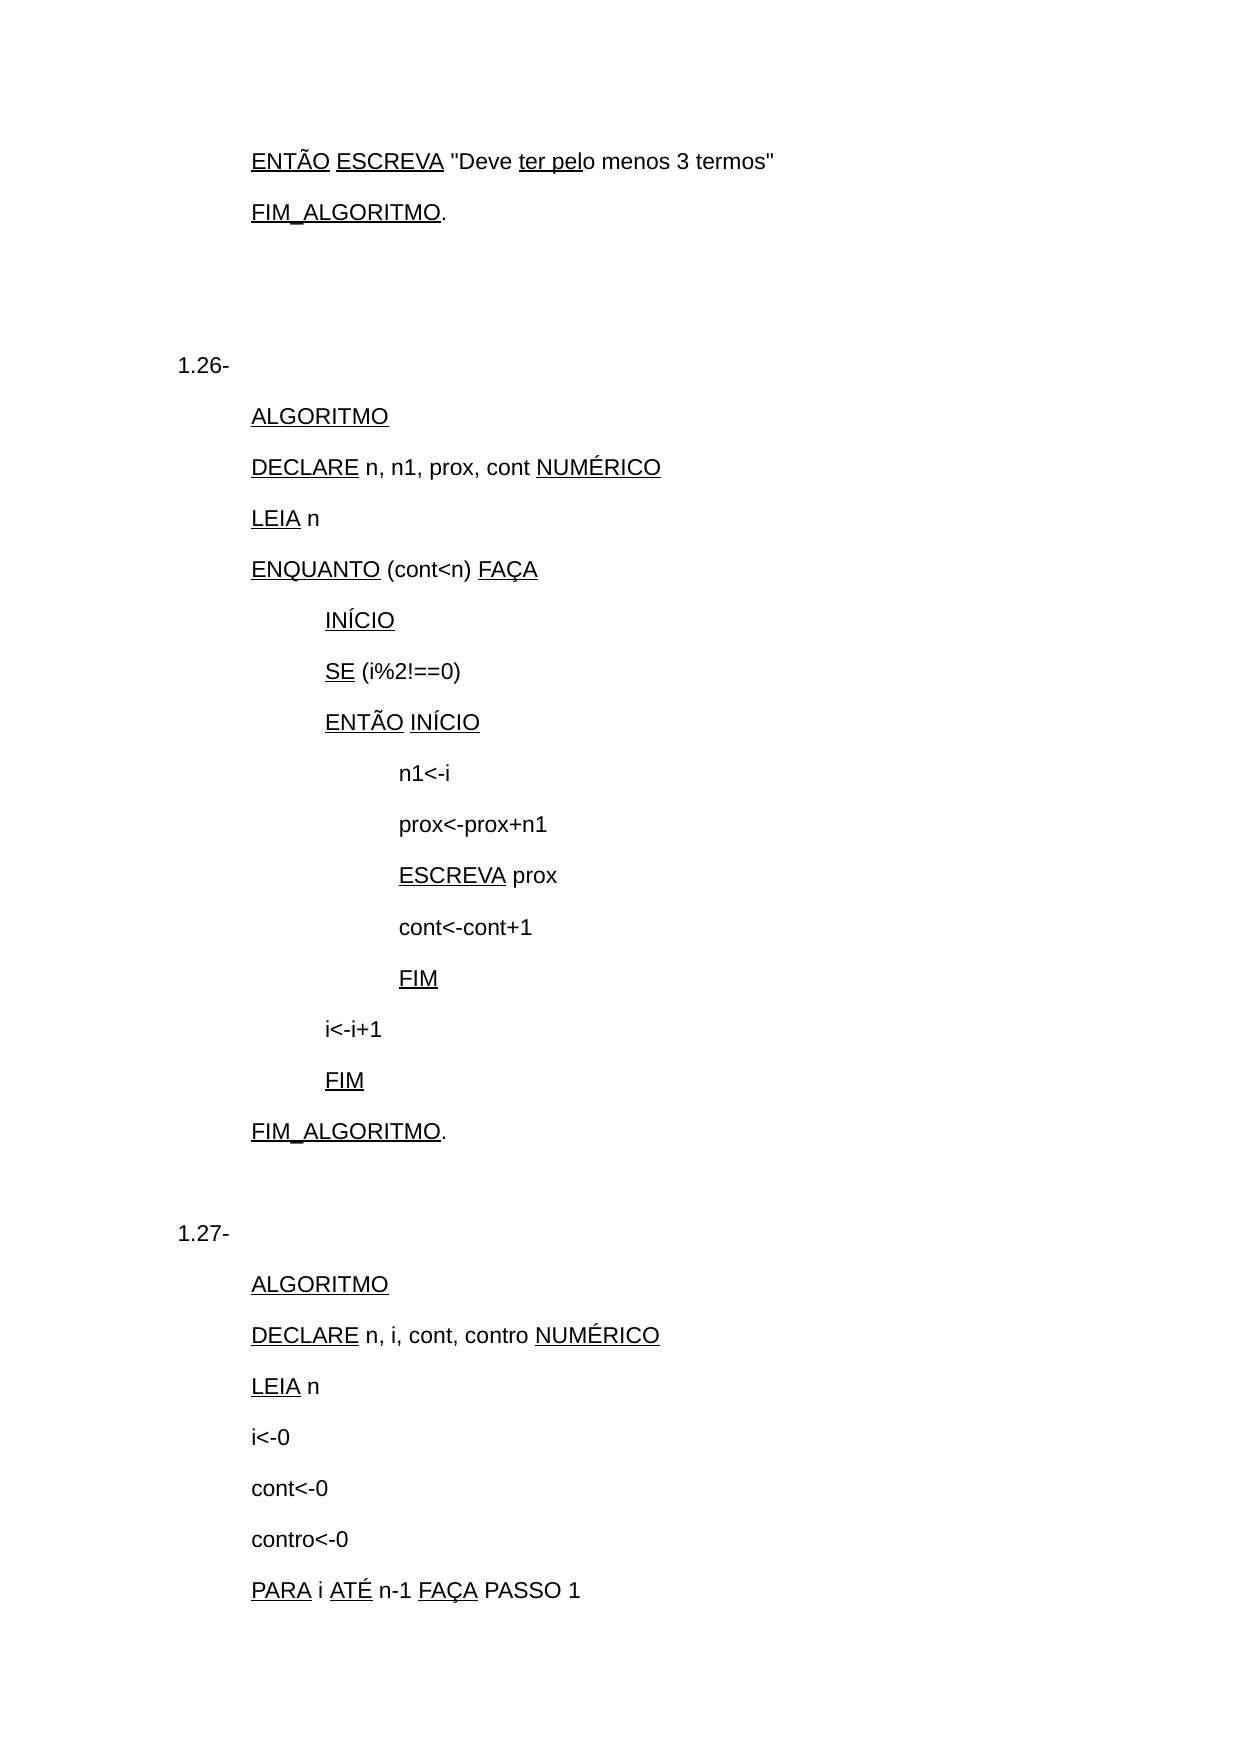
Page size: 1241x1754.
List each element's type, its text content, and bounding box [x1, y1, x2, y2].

text FIM_ALGORITMO. [177, 199, 1063, 225]
text LEIA n [177, 1373, 1063, 1399]
text ENQUANTO (cont<n) FAÇA [177, 556, 1063, 583]
text i<-0 [177, 1424, 1063, 1451]
text ALGORITMO [177, 403, 1063, 429]
text PARA i ATÉ n-1 FAÇA PASSO 1 [177, 1577, 1063, 1604]
text ENTÃO ESCREVA "Deve ter pelo menos 3 termos" [177, 148, 1063, 174]
text FIM [177, 1067, 1063, 1093]
text DECLARE n, n1, prox, cont NUMÉRICO [177, 454, 1063, 481]
text cont<-0 [177, 1475, 1063, 1502]
text cont<-cont+1 [177, 913, 1063, 940]
text i<-i+1 [177, 1016, 1063, 1042]
text SE (i%2!==0) [177, 658, 1063, 685]
text ALGORITMO [177, 1271, 1063, 1297]
text FIM_ALGORITMO. [177, 1118, 1063, 1144]
text contro<-0 [177, 1526, 1063, 1553]
text ESCREVA prox [177, 862, 1063, 889]
text LEIA n [177, 505, 1063, 532]
text ENTÃO INÍCIO [177, 709, 1063, 736]
text n1<-i [177, 760, 1063, 787]
text prox<-prox+n1 [177, 811, 1063, 838]
text 1.27- [177, 1220, 1063, 1246]
text FIM [177, 964, 1063, 991]
text INÍCIO [177, 607, 1063, 634]
text 1.26- [177, 352, 1063, 378]
text DECLARE n, i, cont, contro NUMÉRICO [177, 1322, 1063, 1348]
